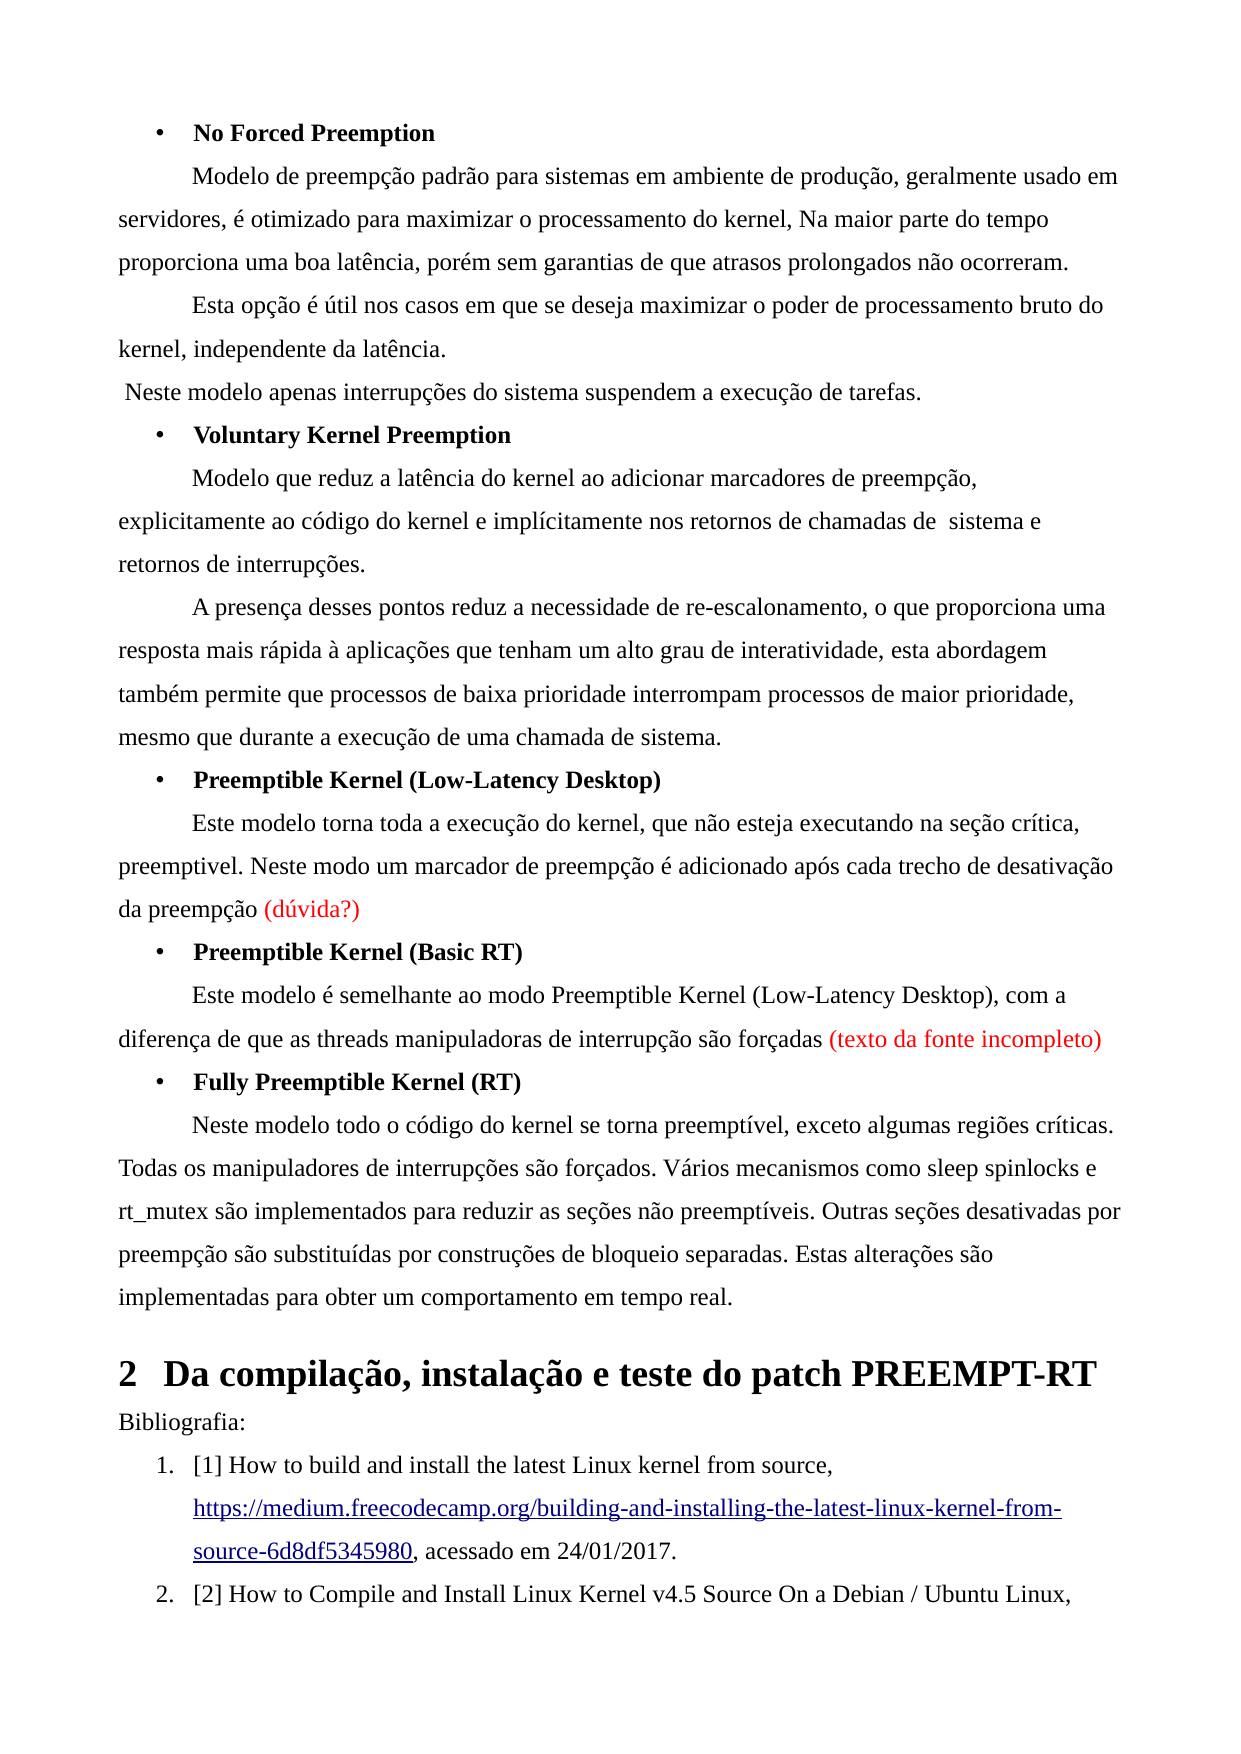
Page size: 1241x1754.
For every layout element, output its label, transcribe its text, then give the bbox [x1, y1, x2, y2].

text Neste modelo todo o código do kernel se torna preemptível, exceto algumas regiões críticas. Todas os manipuladores de interrupções são forçados. Vários mecanismos como sleep spinlocks e rt_mutex são implementados para reduzir as seções não preemptíveis. Outras seções desativadas por preempção são substituídas por construções de bloqueio separadas. Estas alterações são implementadas para obter um comportamento em tempo real. [118, 1110, 1122, 1311]
text Bibliografia: [118, 1407, 1122, 1436]
text Esta opção é útil nos casos em que se deseja maximizar o poder de processamento bruto do kernel, independente da latência. [118, 291, 1122, 362]
text A presença desses pontos reduz a necessidade de re-escalonamento, o que proporciona uma resposta mais rápida à aplicações que tenham um alto grau de interatividade, esta abordagem também permite que processos de baixa prioridade interrompam processos de maior prioridade, mesmo que durante a execução de uma chamada de sistema. [118, 592, 1122, 751]
text Modelo que reduz a latência do kernel ao adicionar marcadores de preempção, explicitamente ao código do kernel e implícitamente nos retornos de chamadas de sistema e retornos de interrupções. [118, 463, 1122, 578]
list [2] How to Compile and Install Linux Kernel v4.5 Source On a Debian / Ubuntu Linux, [156, 1579, 1122, 1608]
list Preemptible Kernel (Low-Latency Desktop) [156, 765, 1122, 794]
text Este modelo torna toda a execução do kernel, que não esteja executando na seção crítica, preemptivel. Neste modo um marcador de preempção é adicionado após cada trecho de desativação da preempção (dúvida?) [118, 808, 1122, 923]
list Preemptible Kernel (Basic RT) [156, 937, 1122, 966]
list Fully Preemptible Kernel (RT) [156, 1067, 1122, 1096]
list Voluntary Kernel Preemption [156, 420, 1122, 449]
text Neste modelo apenas interrupções do sistema suspendem a execução de tarefas. [118, 377, 1122, 406]
text Este modelo é semelhante ao modo Preemptible Kernel (Low-Latency Desktop), com a diferença de que as threads manipuladoras de interrupção são forçadas (texto da fonte incompleto) [118, 981, 1122, 1052]
text proporciona uma boa latência, porém sem garantias de que atrasos prolongados não ocorreram. [118, 247, 1122, 276]
text Modelo de preempção padrão para sistemas em ambiente de produção, geralmente usado em servidores, é otimizado para maximizar o processamento do kernel, Na maior parte do tempo [118, 161, 1122, 233]
list No Forced Preemption [156, 118, 1122, 147]
subtitle Da compilação, instalação e teste do patch PREEMPT-RT [118, 1351, 1122, 1394]
list [1] How to build and install the latest Linux kernel from source, https://medium.freecodecamp.org/building-and-installing-the-latest-linux-kernel-from-source-6d8df5345980, acessado em 24/01/2017. [156, 1450, 1122, 1565]
